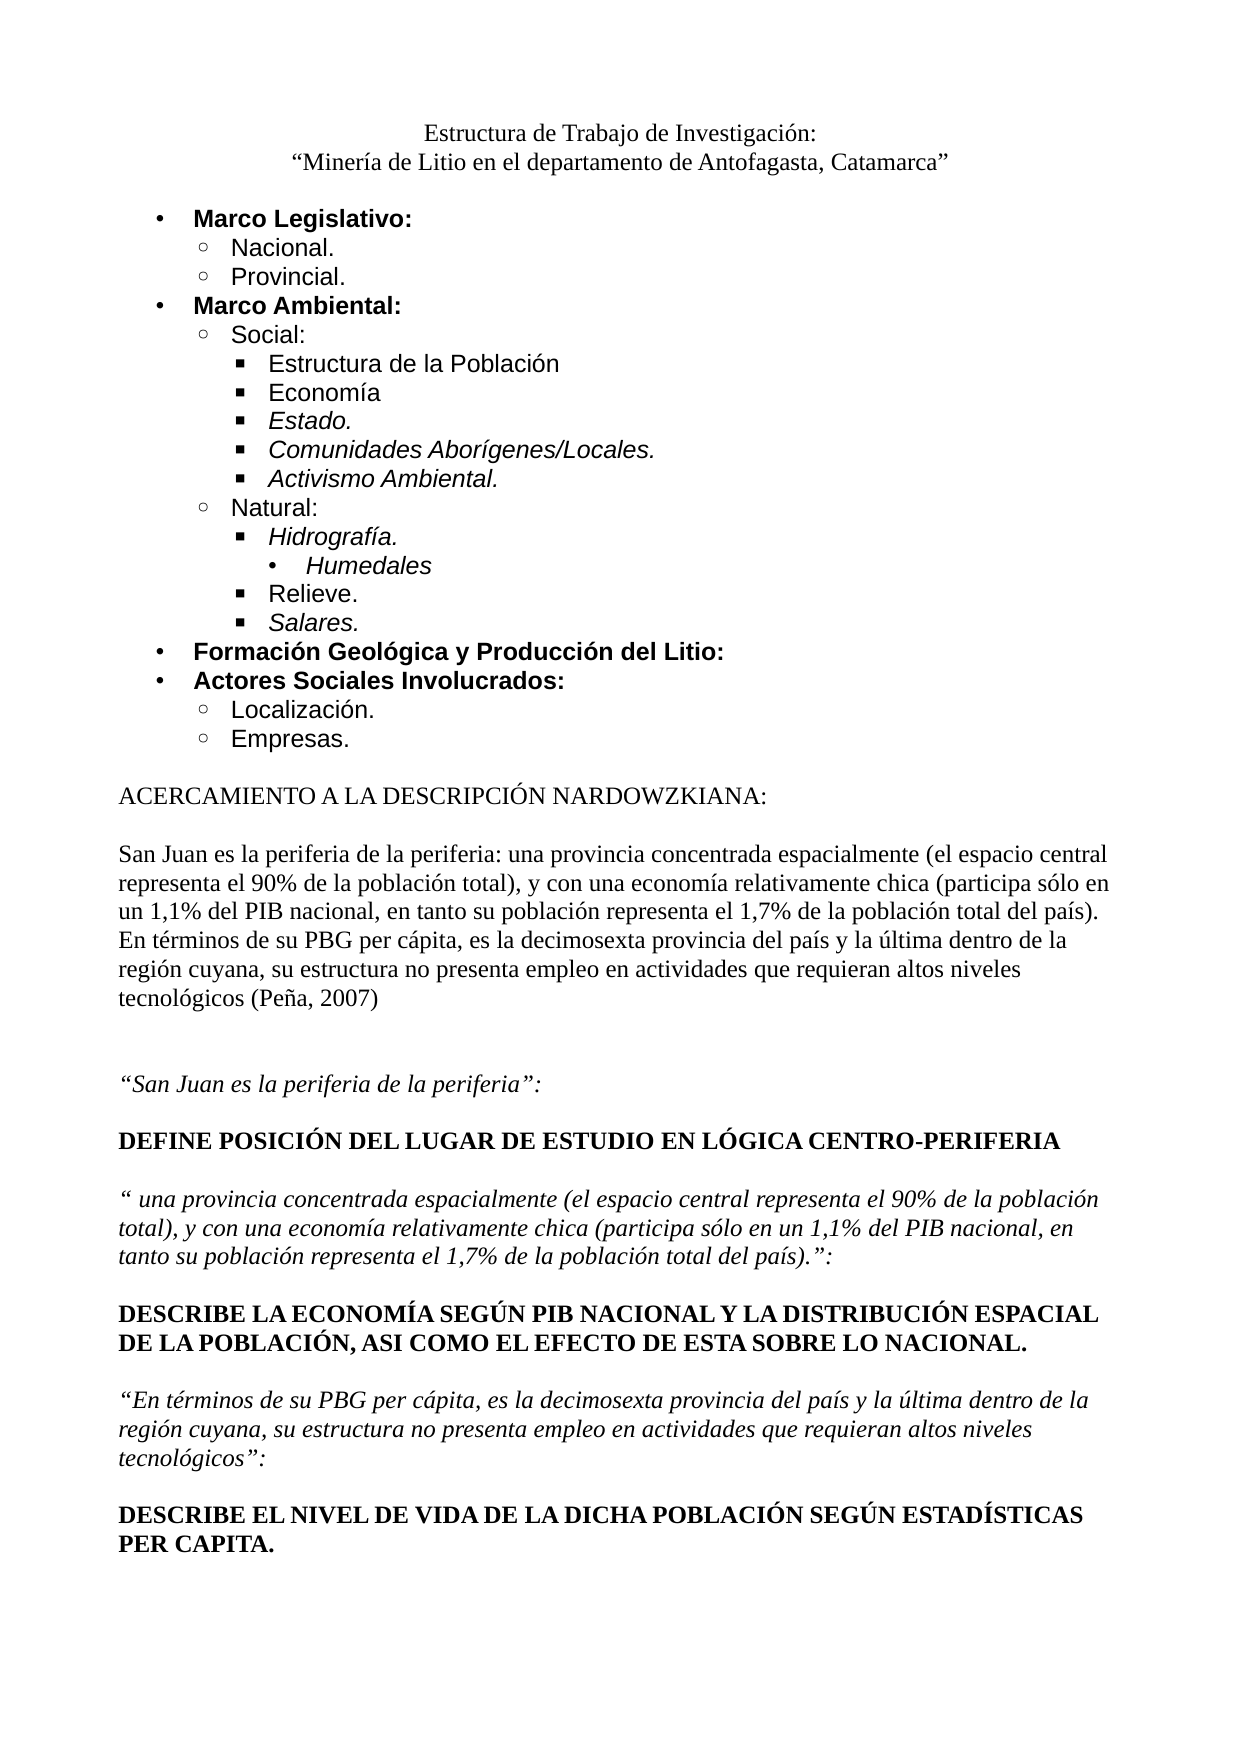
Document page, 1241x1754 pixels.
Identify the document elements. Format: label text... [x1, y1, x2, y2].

text DEFINE POSICIÓN DEL LUGAR DE ESTUDIO EN LÓGICA CENTRO-PERIFERIA [118, 1126, 1122, 1155]
text ACERCAMIENTO A LA DESCRIPCIÓN NARDOWZKIANA: [118, 781, 1122, 810]
list Marco Ambiental: [156, 291, 1122, 320]
list Natural: [193, 493, 1122, 522]
text San Juan es la periferia de la periferia: una provincia concentrada espacialmente (el espacio central representa el 90% de la población total), y con una economía relativamente chica (participa sólo en un 1,1% del PIB nacional, en tanto su población representa el 1,7% de la población total del país). En términos de su PBG per cápita, es la decimosexta provincia del país y la última dentro de la región cuyana, su estructura no presenta empleo en actividades que requieran altos niveles tecnológicos (Peña, 2007) [118, 839, 1122, 1011]
text “Minería de Litio en el departamento de Antofagasta, Catamarca” [118, 147, 1122, 176]
list Hidrografía. [231, 522, 1122, 551]
text “San Juan es la periferia de la periferia”: [118, 1069, 1122, 1098]
list Empresas. [193, 724, 1122, 753]
list Formación Geológica y Producción del Litio: [156, 637, 1122, 666]
text “ una provincia concentrada espacialmente (el espacio central representa el 90% de la población total), y con una economía relativamente chica (participa sólo en un 1,1% del PIB nacional, en tanto su población representa el 1,7% de la población total del país).”: [118, 1184, 1122, 1270]
list Nacional. [193, 233, 1122, 262]
list Humedales [268, 551, 1122, 579]
list Economía [231, 377, 1122, 406]
text DESCRIBE LA ECONOMÍA SEGÚN PIB NACIONAL Y LA DISTRIBUCIÓN ESPACIAL DE LA POBLACIÓN, ASI COMO EL EFECTO DE ESTA SOBRE LO NACIONAL. [118, 1299, 1122, 1356]
list Provincial. [193, 262, 1122, 291]
list Estado. [231, 406, 1122, 435]
list Localización. [193, 695, 1122, 724]
text DESCRIBE EL NIVEL DE VIDA DE LA DICHA POBLACIÓN SEGÚN ESTADÍSTICAS PER CAPITA. [118, 1500, 1122, 1558]
list Actores Sociales Involucrados: [156, 666, 1122, 695]
list Comunidades Aborígenes/Locales. [231, 435, 1122, 464]
list Social: [193, 320, 1122, 349]
list Estructura de la Población [231, 349, 1122, 377]
list Activismo Ambiental. [231, 464, 1122, 493]
list Relieve. [231, 579, 1122, 608]
list Salares. [231, 608, 1122, 637]
text Estructura de Trabajo de Investigación: [118, 118, 1122, 147]
list Marco Legislativo: [156, 204, 1122, 233]
text “En términos de su PBG per cápita, es la decimosexta provincia del país y la última dentro de la región cuyana, su estructura no presenta empleo en actividades que requieran altos niveles tecnológicos”: [118, 1385, 1122, 1471]
